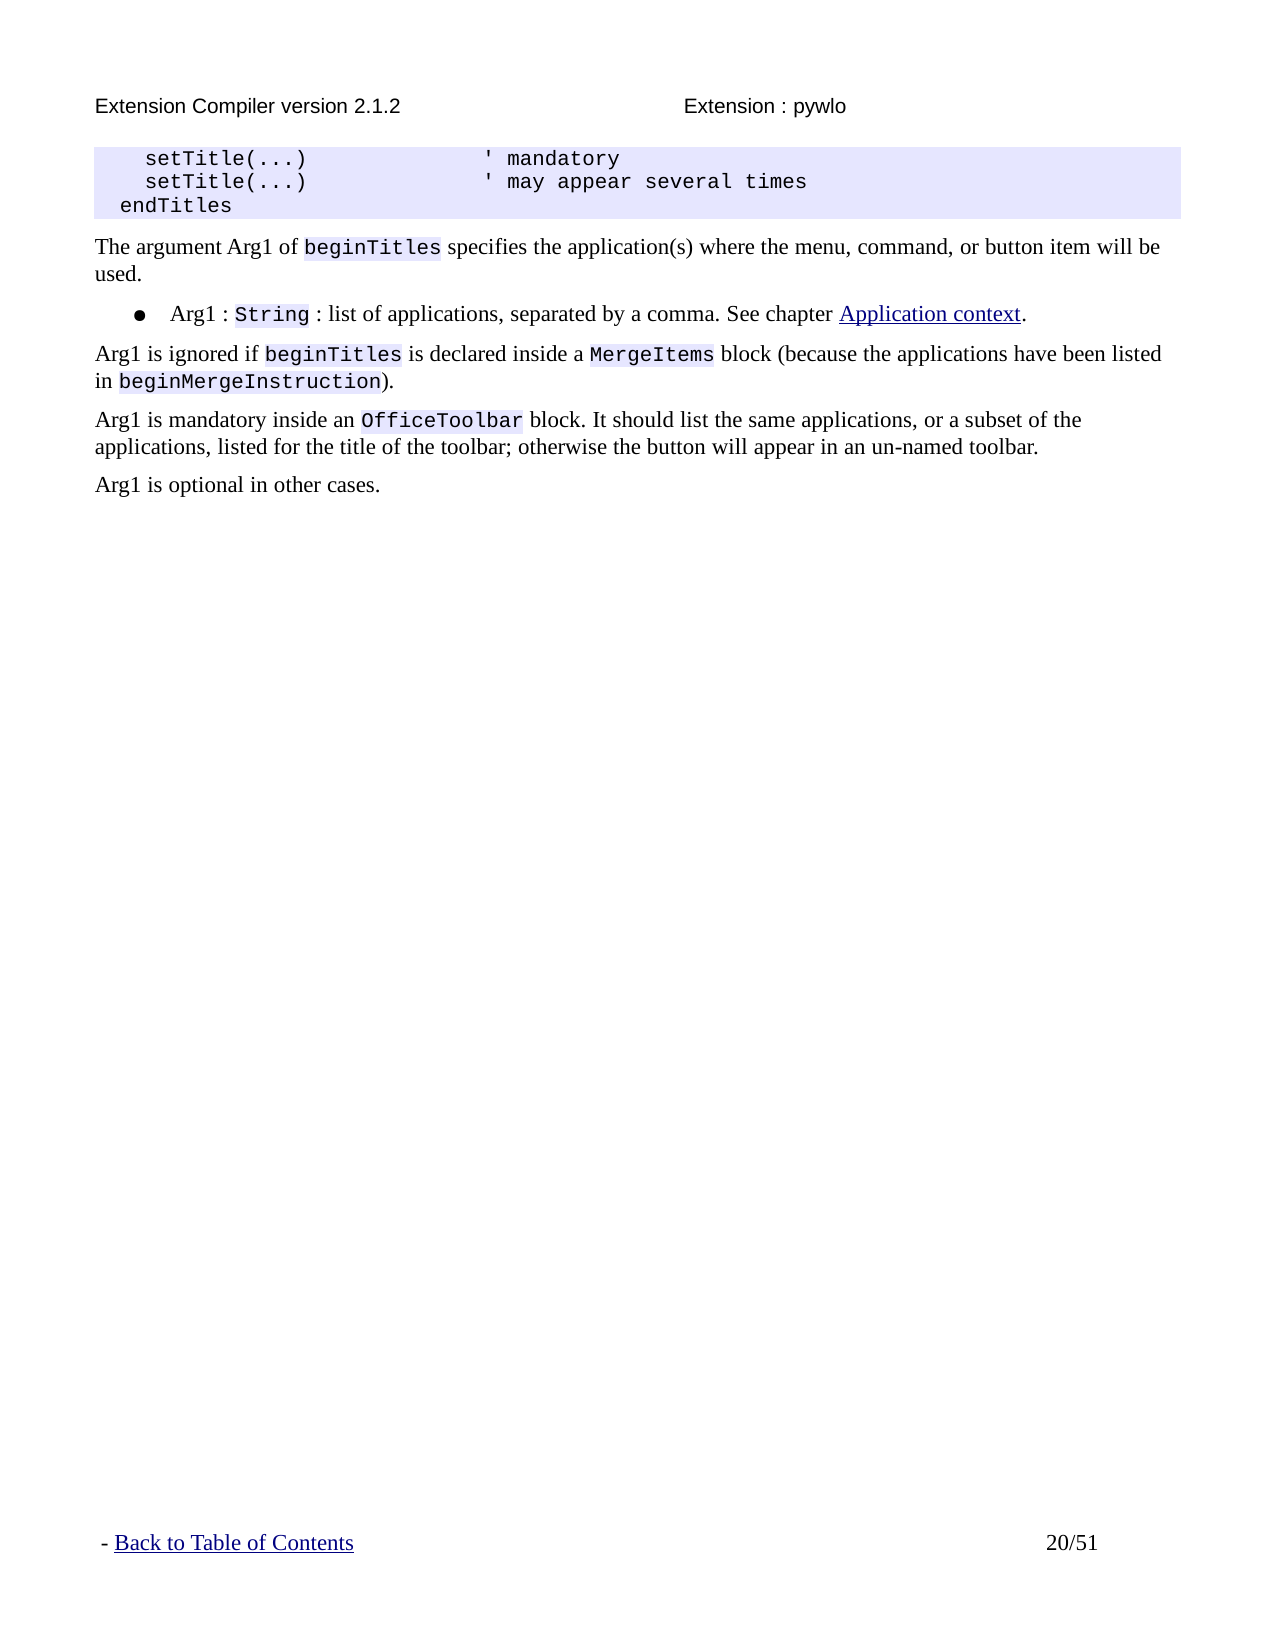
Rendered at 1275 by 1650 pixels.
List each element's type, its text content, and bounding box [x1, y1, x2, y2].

text setTitle(...) ' may appear several times [94, 171, 1181, 195]
list Arg1 : String : list of applications, separated by a comma. See chapter Application context. [132, 301, 1181, 328]
text Arg1 is mandatory inside an OfficeToolbar block. It should list the same applications, or a subset of the applications, listed for the title of the toolbar; otherwise the button will appear in an un-named toolbar. [94, 407, 1181, 459]
text endTitles [94, 195, 1181, 219]
text Arg1 is ignored if beginTitles is declared inside a MergeItems block (because the applications have been listed in beginMergeInstruction). [94, 341, 1181, 394]
text The argument Arg1 of beginTitles specifies the application(s) where the menu, command, or button item will be used. [94, 234, 1181, 286]
text Arg1 is optional in other cases. [94, 472, 1181, 497]
text setTitle(...) ' mandatory [94, 147, 1181, 171]
